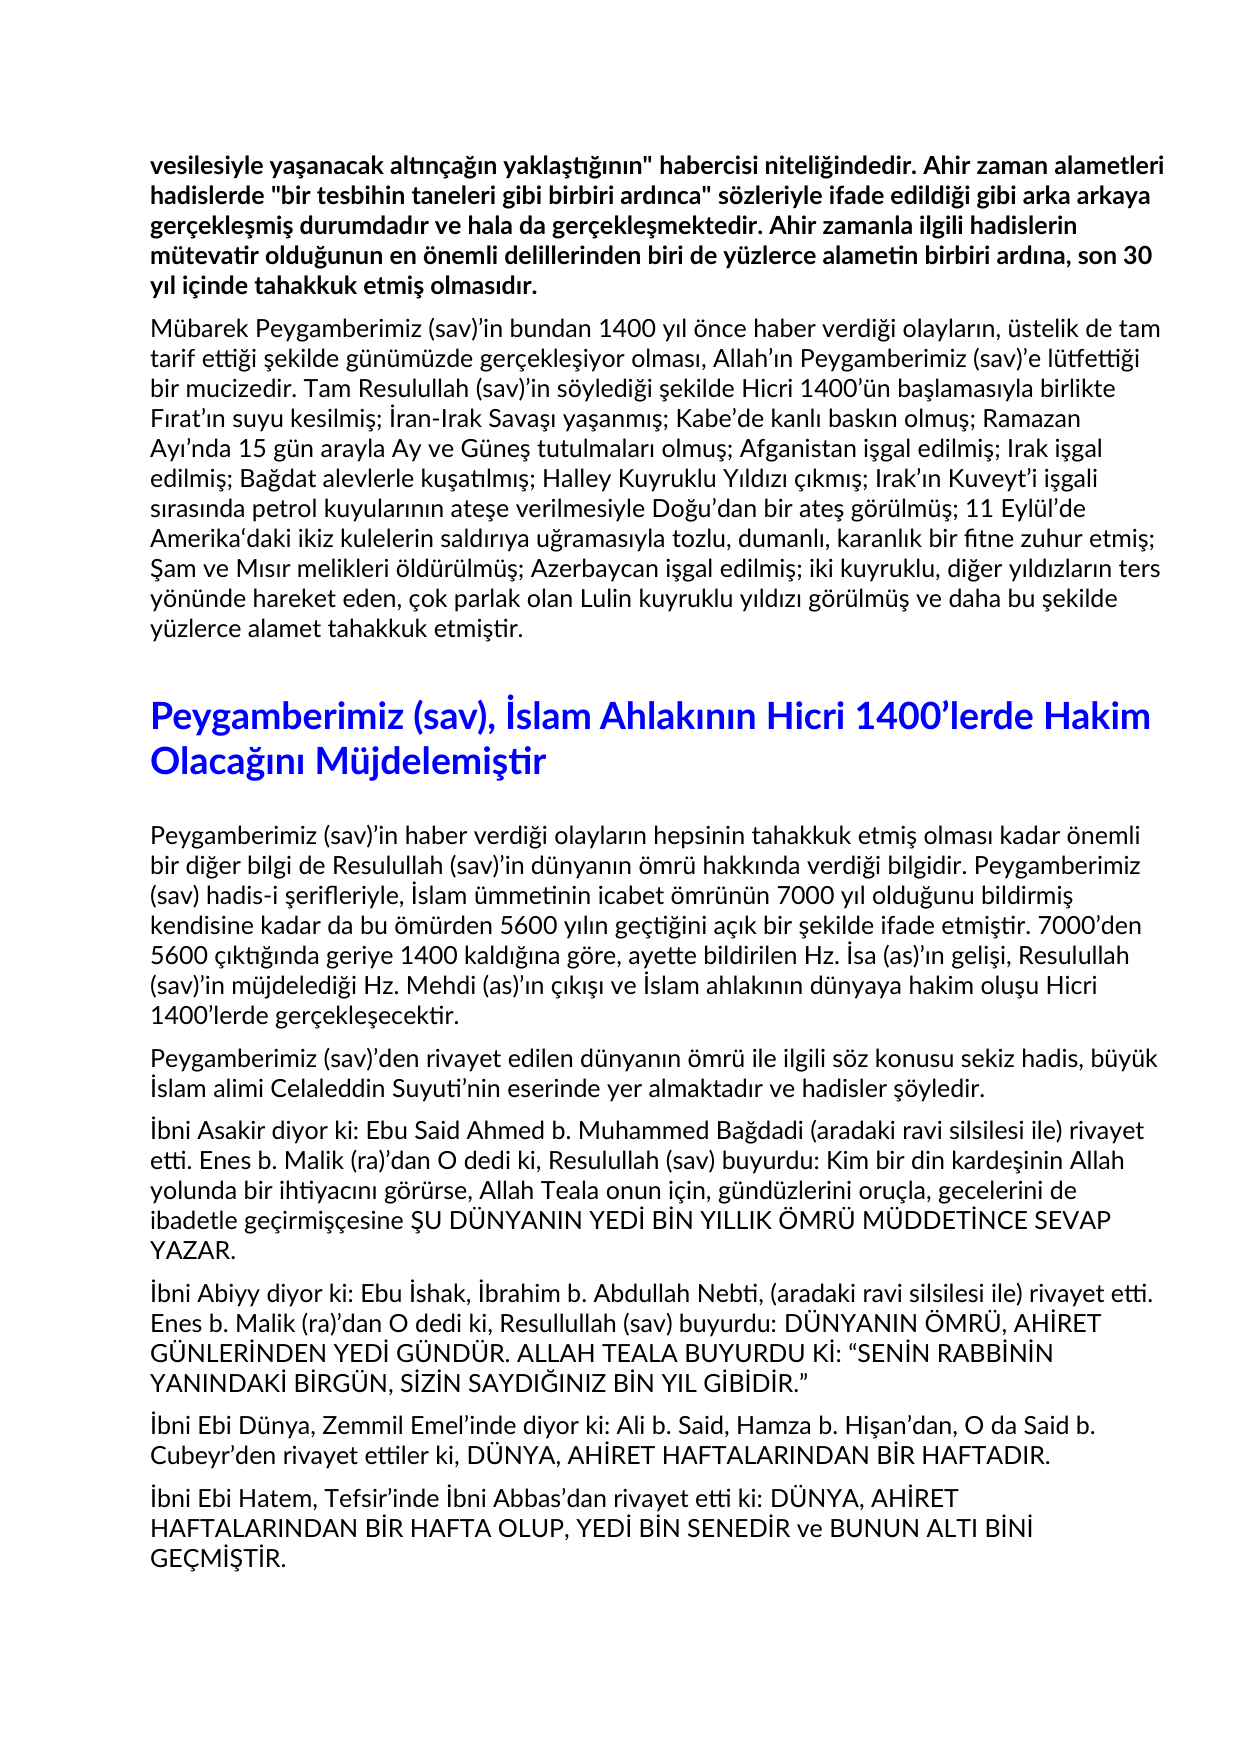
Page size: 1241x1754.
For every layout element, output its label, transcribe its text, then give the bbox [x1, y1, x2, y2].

text İbni Ebi Hatem, Tefsir’inde İbni Abbas’dan rivayet etti ki: DÜNYA, AHİRET HAFTALARINDAN BİR HAFTA OLUP, YEDİ BİN SENEDİR ve BUNUN ALTI BİNİ GEÇMİŞTİR. [150, 1482, 1165, 1572]
text Mübarek Peygamberimiz (sav)’in bundan 1400 yıl önce haber verdiği olayların, üstelik de tam tarif ettiği şekilde günümüzde gerçekleşiyor olması, Allah’ın Peygamberimiz (sav)’e lütfettiği bir mucizedir. Tam Resulullah (sav)’in söylediği şekilde Hicri 1400’ün başlamasıyla birlikte Fırat’ın suyu kesilmiş; İran-Irak Savaşı yaşanmış; Kabe’de kanlı baskın olmuş; Ramazan Ayı’nda 15 gün arayla Ay ve Güneş tutulmaları olmuş; Afganistan işgal edilmiş; Irak işgal edilmiş; Bağdat alevlerle kuşatılmış; Halley Kuyruklu Yıldızı çıkmış; Irak’ın Kuveyt’i işgali sırasında petrol kuyularının ateşe verilmesiyle Doğu’dan bir ateş görülmüş; 11 Eylül’de Amerika‘daki ikiz kulelerin saldırıya uğramasıyla tozlu, dumanlı, karanlık bir fitne zuhur etmiş; Şam ve Mısır melikleri öldürülmüş; Azerbaycan işgal edilmiş; iki kuyruklu, diğer yıldızların ters yönünde hareket eden, çok parlak olan Lulin kuyruklu yıldızı görülmüş ve daha bu şekilde yüzlerce alamet tahakkuk etmiştir. [150, 312, 1165, 642]
text İbni Ebi Dünya, Zemmil Emel’inde diyor ki: Ali b. Said, Hamza b. Hişan’dan, O da Said b. Cubeyr’den rivayet ettiler ki, DÜNYA, AHİRET HAFTALARINDAN BİR HAFTADIR. [150, 1410, 1165, 1470]
subtitle Peygamberimiz (sav), İslam Ahlakının Hicri 1400’lerde Hakim Olacağını Müjdelemiştir [150, 692, 1165, 782]
text İbni Asakir diyor ki: Ebu Said Ahmed b. Muhammed Bağdadi (aradaki ravi silsilesi ile) rivayet etti. Enes b. Malik (ra)’dan O dedi ki, Resulullah (sav) buyurdu: Kim bir din kardeşinin Allah yolunda bir ihtiyacını görürse, Allah Teala onun için, gündüzlerini oruçla, gecelerini de ibadetle geçirmişçesine ŞU DÜNYANIN YEDİ BİN YILLIK ÖMRÜ MÜDDETİNCE SEVAP YAZAR. [150, 1115, 1165, 1265]
text vesilesiyle yaşanacak altınçağın yaklaştığının" habercisi niteliğindedir. Ahir zaman alametleri hadislerde "bir tesbihin taneleri gibi birbiri ardınca" sözleriyle ifade edildiği gibi arka arkaya gerçekleşmiş durumdadır ve hala da gerçekleşmektedir. Ahir zamanla ilgili hadislerin mütevatir olduğunun en önemli delillerinden biri de yüzlerce alametin birbiri ardına, son 30 yıl içinde tahakkuk etmiş olmasıdır. [150, 150, 1165, 300]
text İbni Abiyy diyor ki: Ebu İshak, İbrahim b. Abdullah Nebti, (aradaki ravi silsilesi ile) rivayet etti. Enes b. Malik (ra)’dan O dedi ki, Resullullah (sav) buyurdu: DÜNYANIN ÖMRÜ, AHİRET GÜNLERİNDEN YEDİ GÜNDÜR. ALLAH TEALA BUYURDU Kİ: “SENİN RABBİNİN YANINDAKİ BİRGÜN, SİZİN SAYDIĞINIZ BİN YIL GİBİDİR.” [150, 1277, 1165, 1397]
text Peygamberimiz (sav)’den rivayet edilen dünyanın ömrü ile ilgili söz konusu sekiz hadis, büyük İslam alimi Celaleddin Suyuti’nin eserinde yer almaktadır ve hadisler şöyledir. [150, 1042, 1165, 1102]
text Peygamberimiz (sav)’in haber verdiği olayların hepsinin tahakkuk etmiş olması kadar önemli bir diğer bilgi de Resulullah (sav)’in dünyanın ömrü hakkında verdiği bilgidir. Peygamberimiz (sav) hadis-i şerifleriyle, İslam ümmetinin icabet ömrünün 7000 yıl olduğunu bildirmiş kendisine kadar da bu ömürden 5600 yılın geçtiğini açık bir şekilde ifade etmiştir. 7000’den 5600 çıktığında geriye 1400 kaldığına göre, ayette bildirilen Hz. İsa (as)’ın gelişi, Resulullah (sav)’in müjdelediği Hz. Mehdi (as)’ın çıkışı ve İslam ahlakının dünyaya hakim oluşu Hicri 1400’lerde gerçekleşecektir. [150, 820, 1165, 1030]
